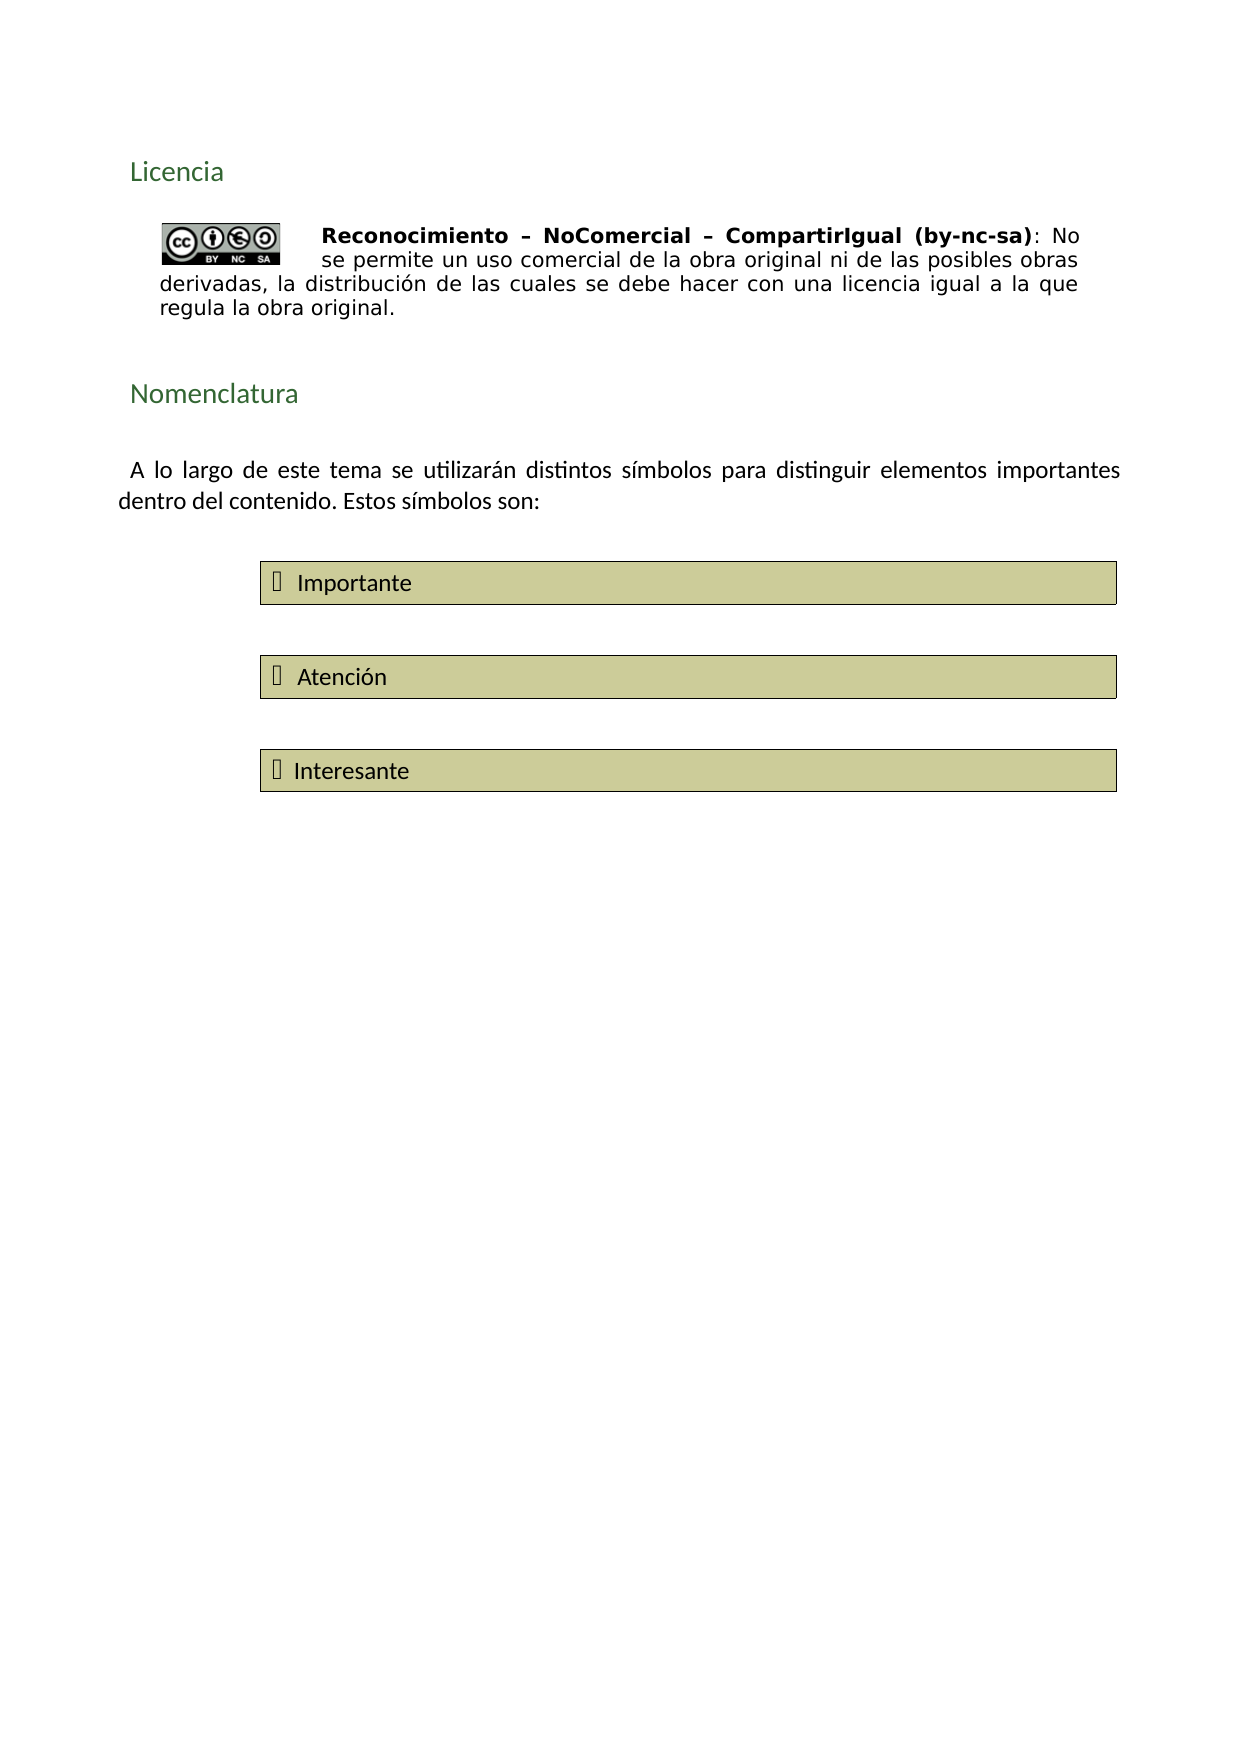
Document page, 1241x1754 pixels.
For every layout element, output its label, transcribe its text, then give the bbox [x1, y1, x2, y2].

text Licencia [118, 153, 1122, 188]
text  Importante [261, 562, 1116, 604]
text Nomenclatura [118, 375, 1122, 411]
text Reconocimiento – NoComercial – CompartirIgual (by-nc-sa): No se permite un uso comercial de la obra original ni de las posibles obras derivadas, la distribución de las cuales se debe hacer con una licencia igual a la que regula la obra original. [159, 224, 1080, 321]
text A lo largo de este tema se utilizarán distintos símbolos para distinguir elementos importantes dentro del contenido. Estos símbolos son: [118, 454, 1122, 515]
picture [161, 223, 281, 265]
text  Atención [261, 656, 1116, 698]
text  Interesante [261, 750, 1116, 791]
